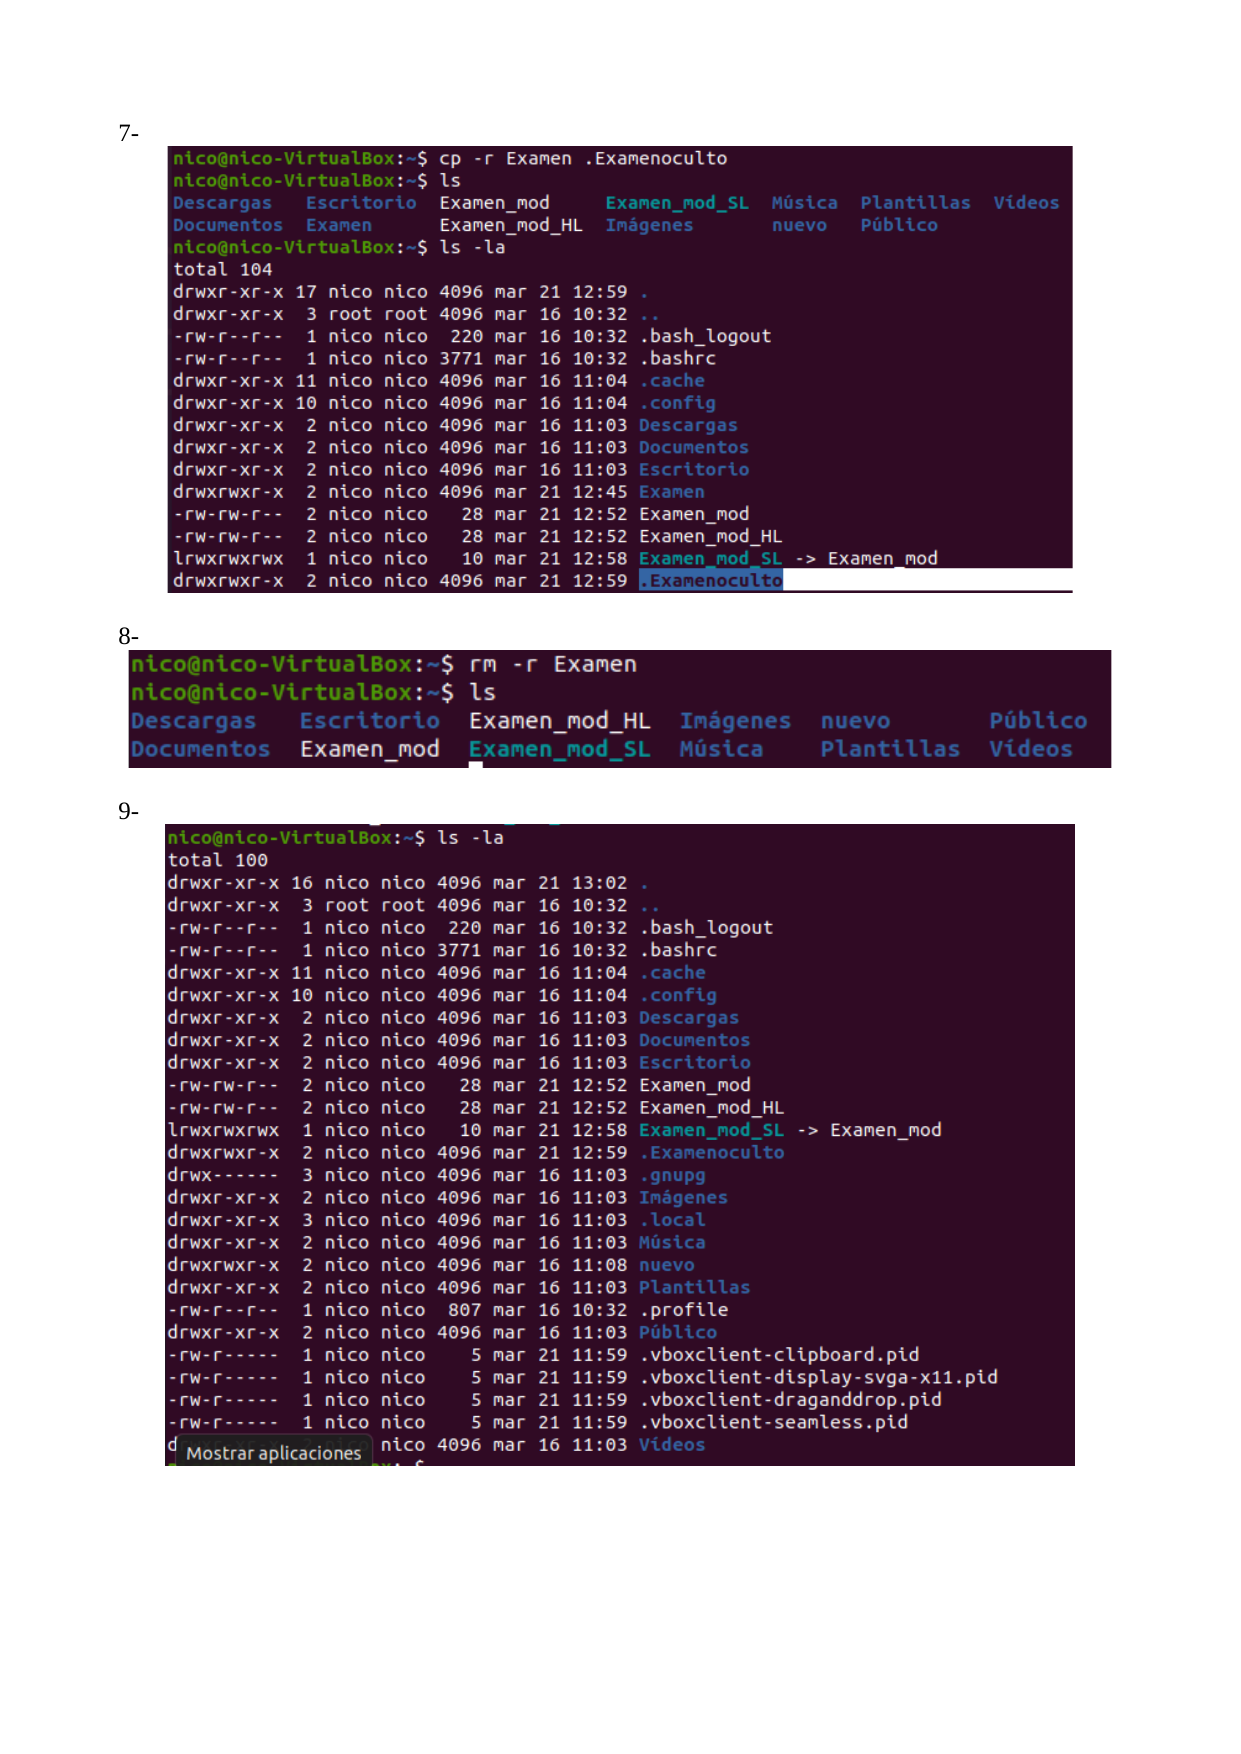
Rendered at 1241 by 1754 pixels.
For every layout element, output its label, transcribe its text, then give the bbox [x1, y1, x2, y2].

picture [167, 146, 1073, 593]
text 8- [118, 621, 1122, 650]
text 7- [118, 118, 1122, 147]
picture [128, 650, 1112, 768]
text 9- [118, 796, 1122, 825]
picture [165, 824, 1075, 1466]
